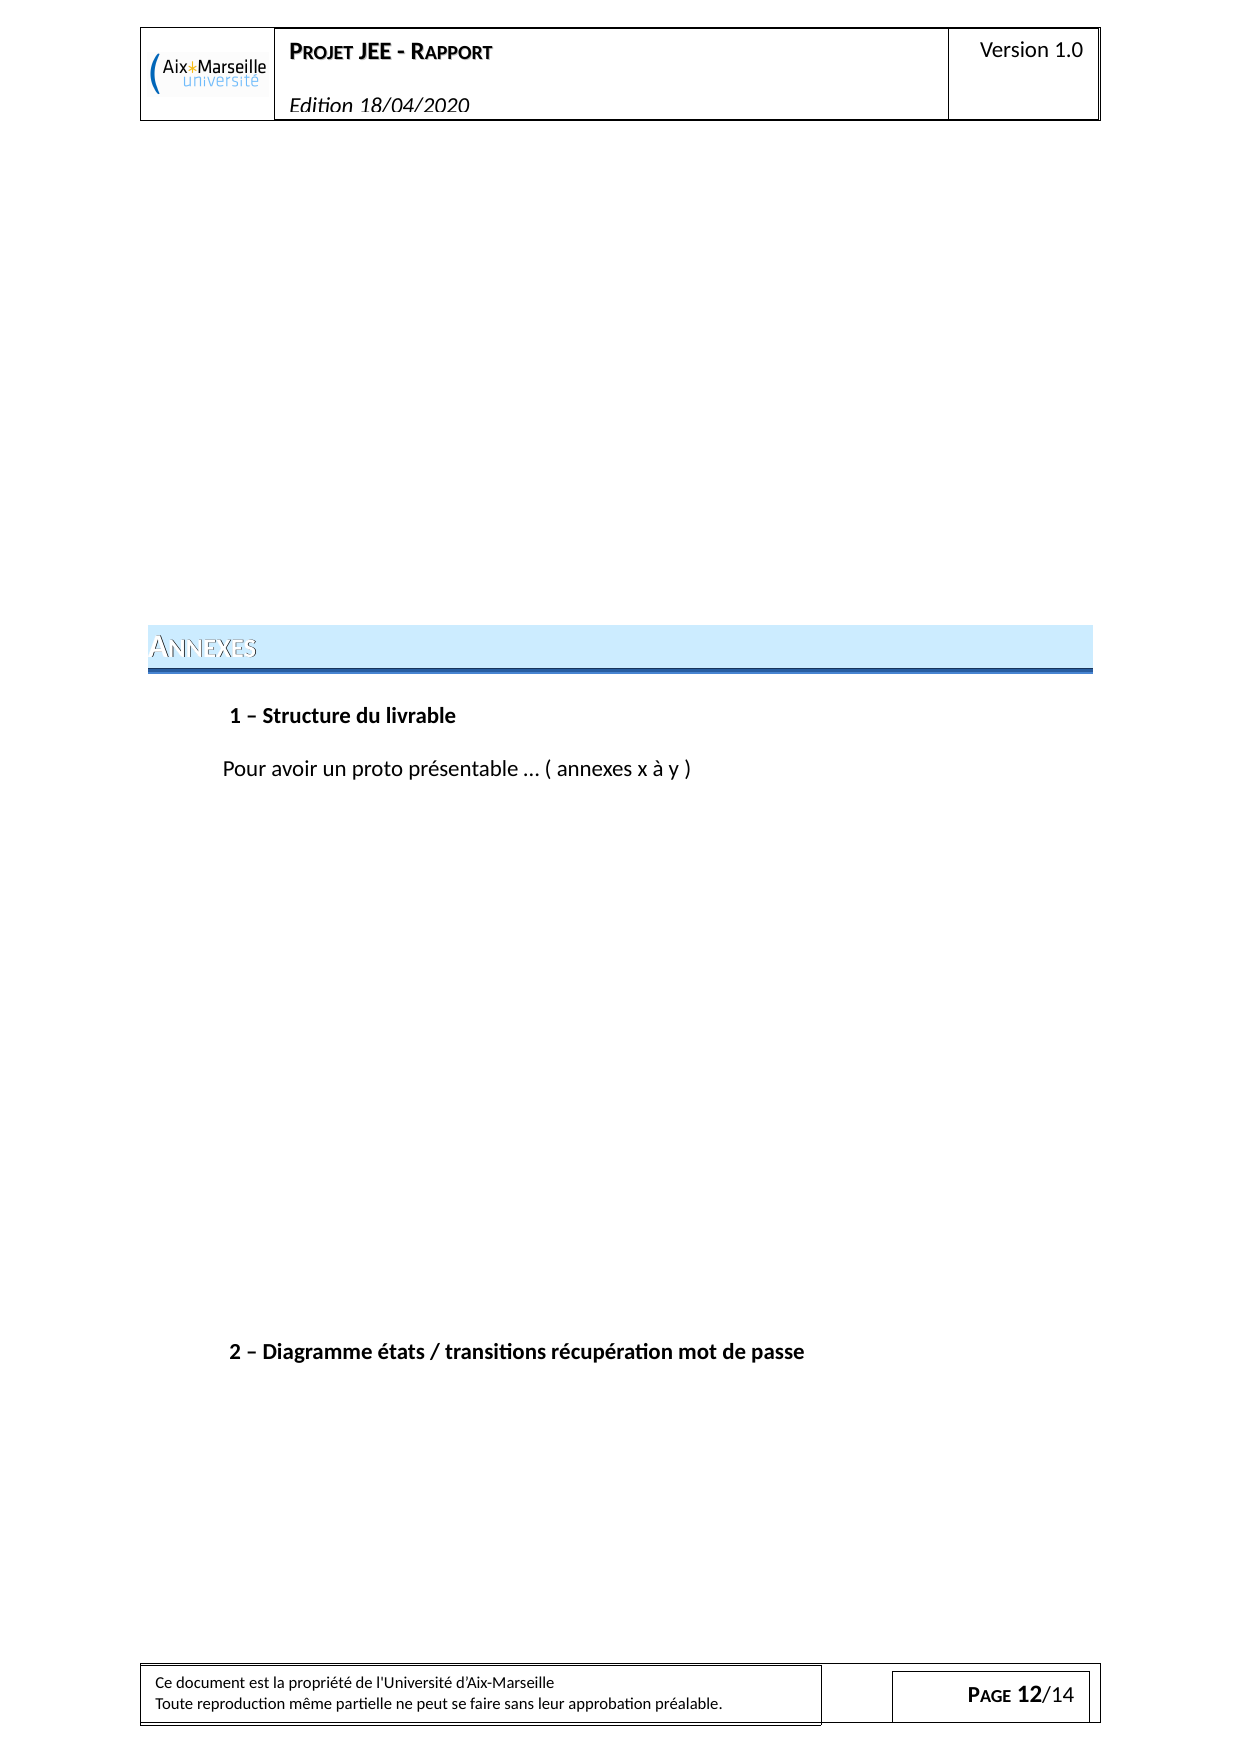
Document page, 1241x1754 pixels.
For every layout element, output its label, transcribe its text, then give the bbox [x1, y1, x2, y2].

text Annexes [148, 625, 1093, 668]
picture [147, 52, 269, 97]
text Pour avoir un proto présentable … ( annexes x à y ) [148, 754, 1093, 782]
list 2 – Diagramme états / transitions récupération mot de passe [184, 1337, 1093, 1365]
list 1 – Structure du livrable [184, 701, 1093, 729]
